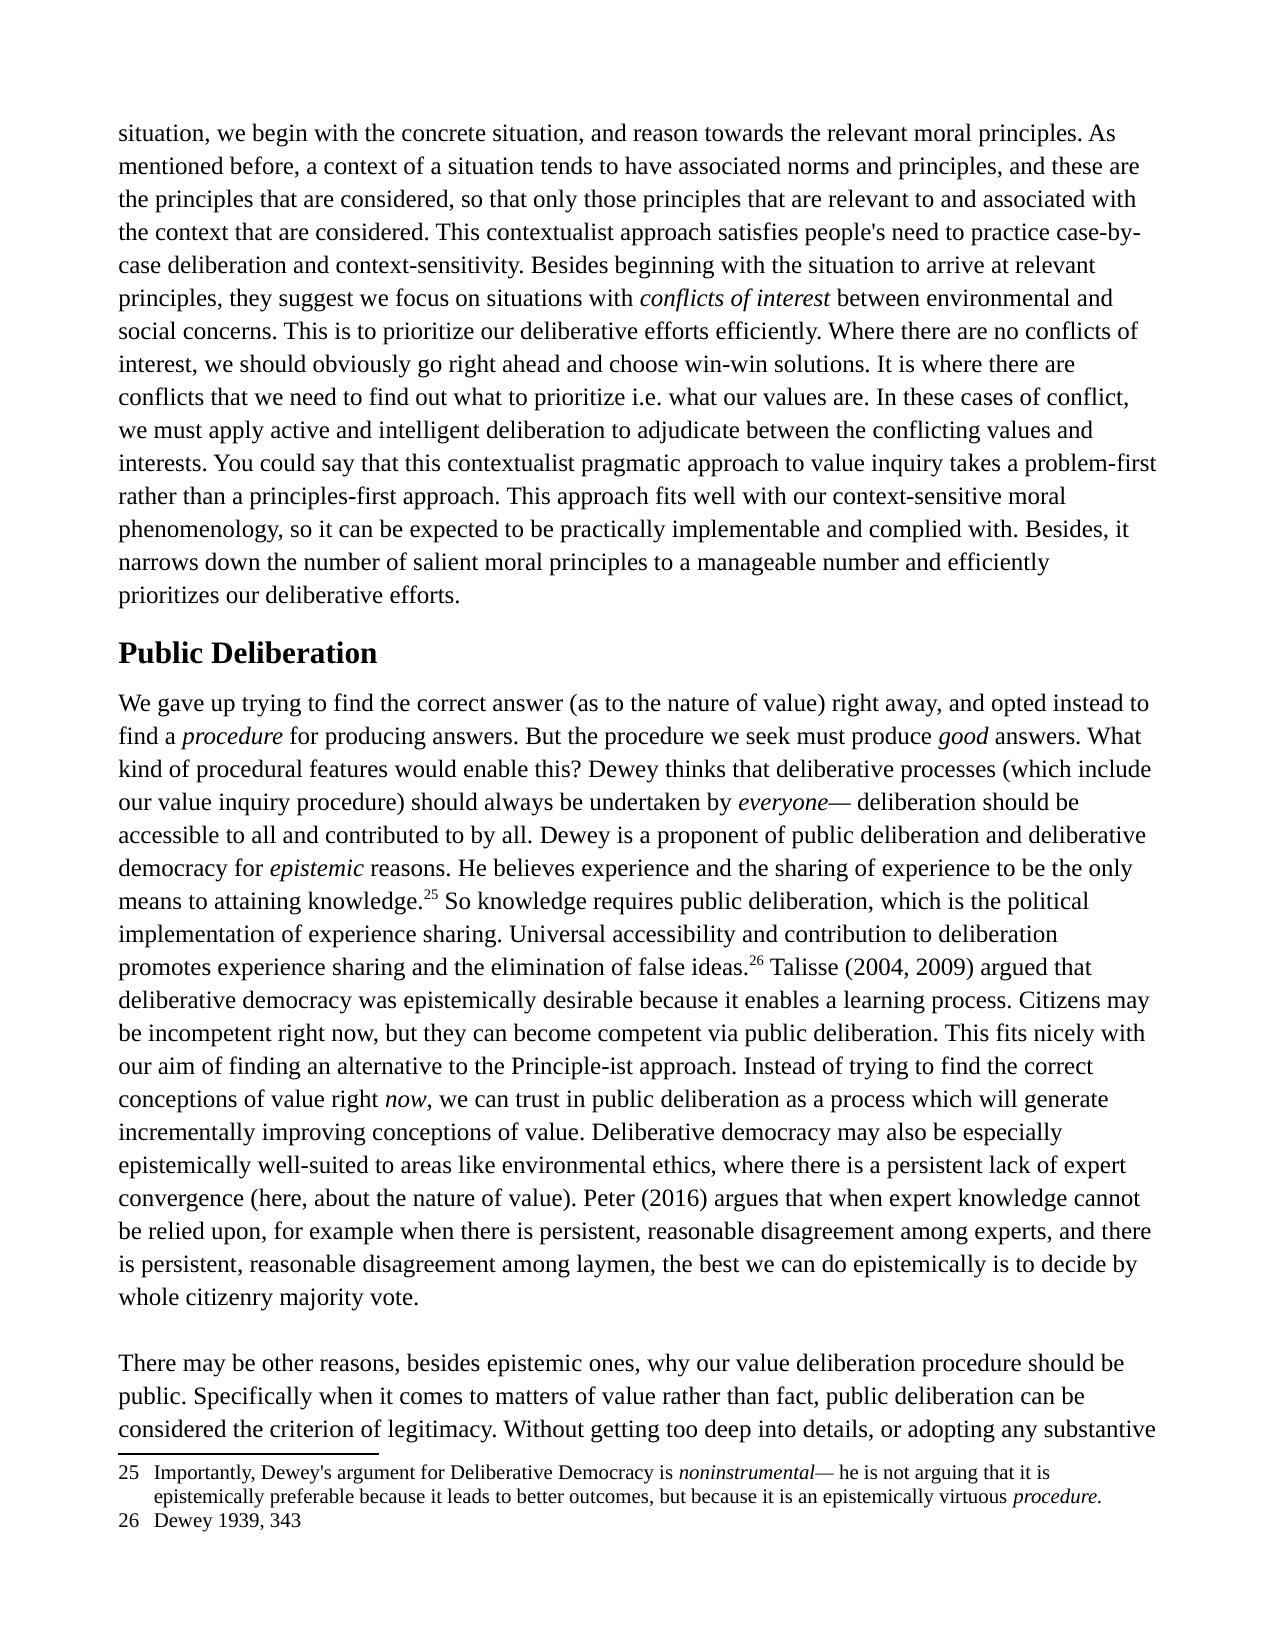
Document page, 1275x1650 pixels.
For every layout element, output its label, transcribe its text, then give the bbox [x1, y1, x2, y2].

text We gave up trying to find the correct answer (as to the nature of value) right away, and opted instead to find a procedure for producing answers. But the procedure we seek must produce good answers. What kind of procedural features would enable this? Dewey thinks that deliberative processes (which include our value inquiry procedure) should always be undertaken by everyone— deliberation should be accessible to all and contributed to by all. Dewey is a proponent of public deliberation and deliberative democracy for epistemic reasons. He believes experience and the sharing of experience to be the only means to attaining knowledge. So knowledge requires public deliberation, which is the political implementation of experience sharing. Universal accessibility and contribution to deliberation promotes experience sharing and the elimination of false ideas. Talisse (2004, 2009) argued that deliberative democracy was epistemically desirable because it enables a learning process. Citizens may be incompetent right now, but they can become competent via public deliberation. This fits nicely with our aim of finding an alternative to the Principle-ist approach. Instead of trying to find the correct conceptions of value right now, we can trust in public deliberation as a process which will generate incrementally improving conceptions of value. Deliberative democracy may also be especially epistemically well-suited to areas like environmental ethics, where there is a persistent lack of expert convergence (here, about the nature of value). Peter (2016) argues that when expert knowledge cannot be relied upon, for example when there is persistent, reasonable disagreement among experts, and there is persistent, reasonable disagreement among laymen, the best we can do epistemically is to decide by whole citizenry majority vote. [118, 688, 1157, 1311]
subtitle Public Deliberation [118, 634, 1157, 670]
text Importantly, Dewey's argument for Deliberative Democracy is noninstrumental— he is not arguing that it is epistemically preferable because it leads to better outcomes, but because it is an epistemically virtuous procedure. [118, 1460, 1157, 1508]
text There may be other reasons, besides epistemic ones, why our value deliberation procedure should be public. Specifically when it comes to matters of value rather than fact, public deliberation can be considered the criterion of legitimacy. Without getting too deep into details, or adopting any substantive [118, 1348, 1157, 1443]
text situation, we begin with the concrete situation, and reason towards the relevant moral principles. As mentioned before, a context of a situation tends to have associated norms and principles, and these are the principles that are considered, so that only those principles that are relevant to and associated with the context that are considered. This contextualist approach satisfies people's need to practice case-by-case deliberation and context-sensitivity. Besides beginning with the situation to arrive at relevant principles, they suggest we focus on situations with conflicts of interest between environmental and social concerns. This is to prioritize our deliberative efforts efficiently. Where there are no conflicts of interest, we should obviously go right ahead and choose win-win solutions. It is where there are conflicts that we need to find out what to prioritize i.e. what our values are. In these cases of conflict, we must apply active and intelligent deliberation to adjudicate between the conflicting values and interests. You could say that this contextualist pragmatic approach to value inquiry takes a problem-first rather than a principles-first approach. This approach fits well with our context-sensitive moral phenomenology, so it can be expected to be practically implementable and complied with. Besides, it narrows down the number of salient moral principles to a manageable number and efficiently prioritizes our deliberative efforts. [118, 118, 1157, 609]
text Dewey 1939, 343 [118, 1508, 1157, 1532]
